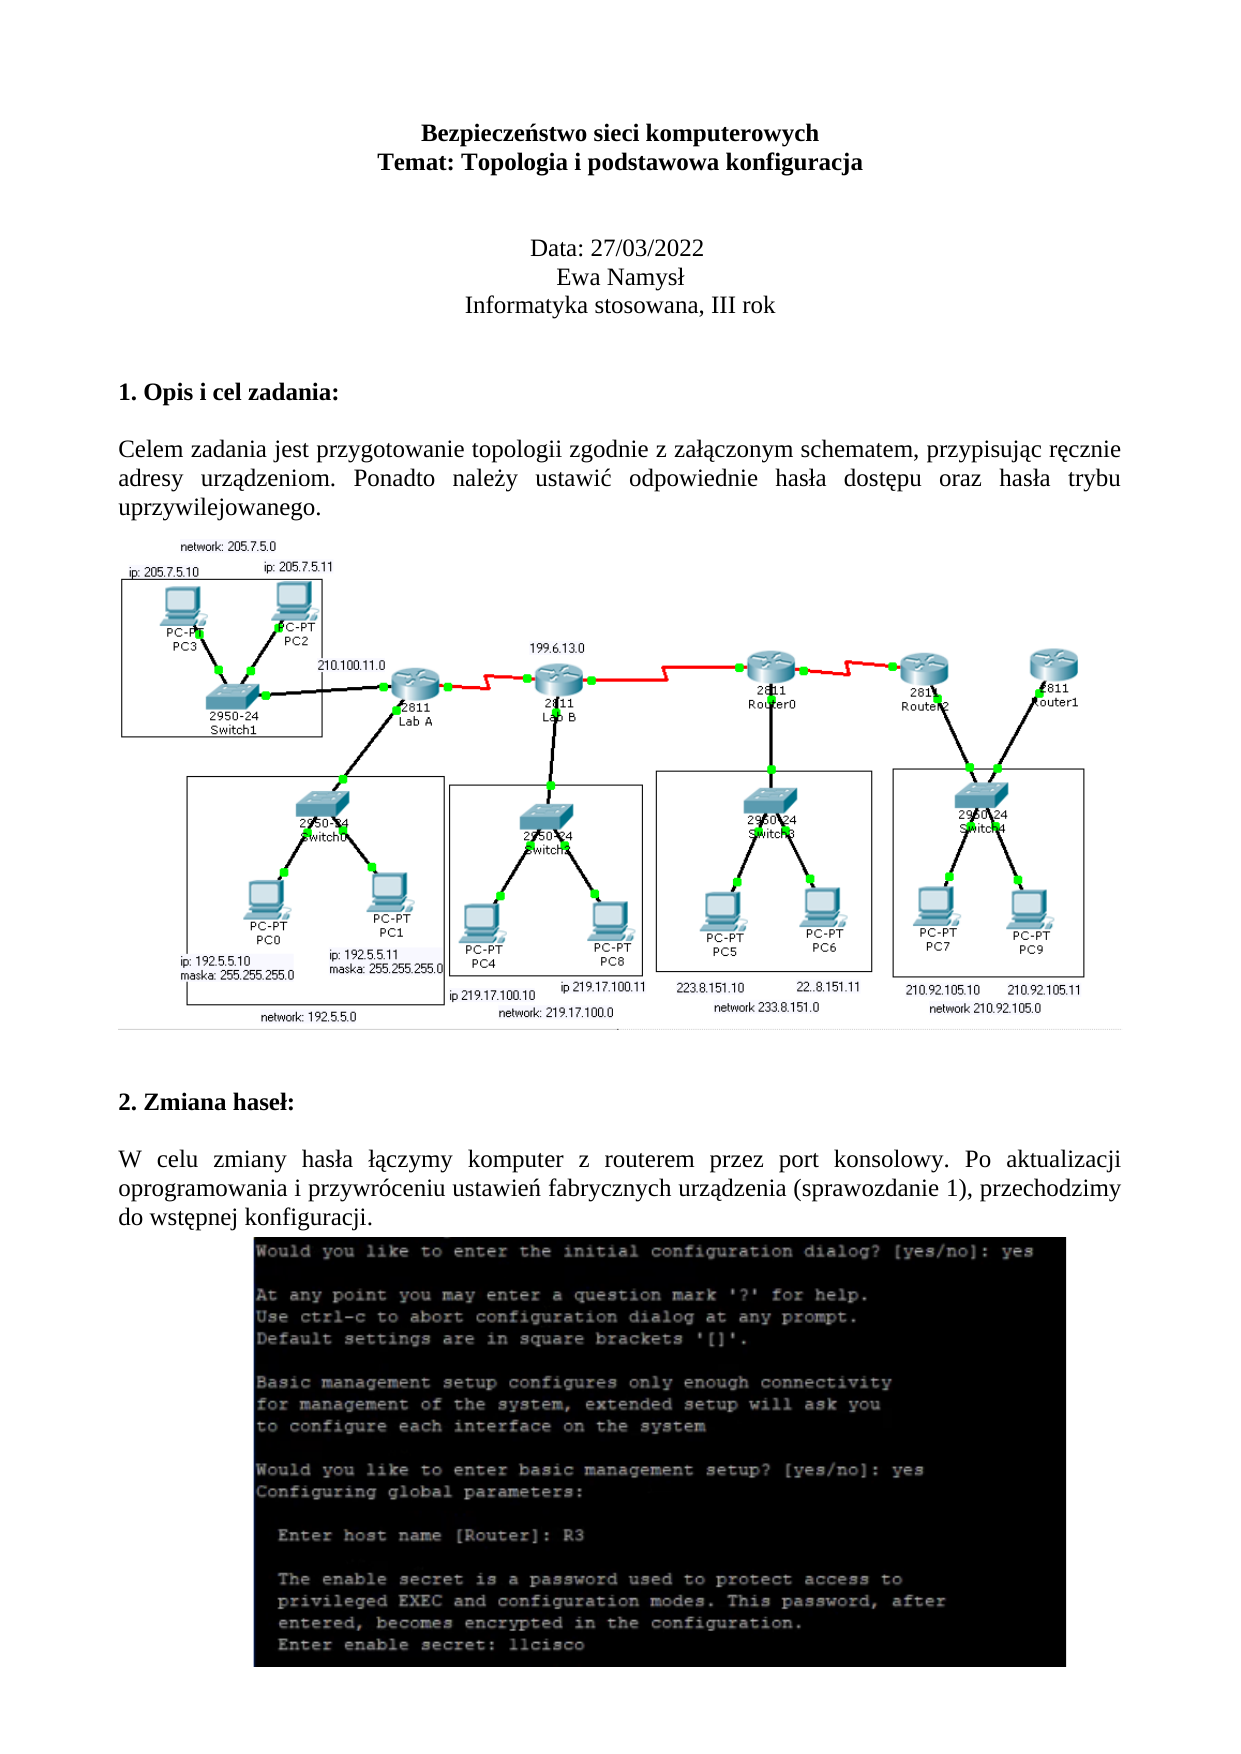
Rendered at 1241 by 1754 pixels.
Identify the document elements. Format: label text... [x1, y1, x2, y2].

text 2. Zmiana haseł: [118, 1087, 1122, 1116]
picture [118, 536, 1123, 1030]
text Celem zadania jest przygotowanie topologii zgodnie z załączonym schematem, przypisując ręcznie adresy urządzeniom. Ponadto należy ustawić odpowiednie hasła dostępu oraz hasła trybu uprzywilejowanego. [118, 434, 1122, 521]
text Ewa Namysł [118, 262, 1122, 291]
picture [253, 1237, 1067, 1667]
text Data: 27/03/2022 [118, 233, 1122, 262]
text 1. Opis i cel zadania: [118, 377, 1122, 406]
text Informatyka stosowana, III rok [118, 291, 1122, 319]
text W celu zmiany hasła łączymy komputer z routerem przez port konsolowy. Po aktualizacji oprogramowania i przywróceniu ustawień fabrycznych urządzenia (sprawozdanie 1), przechodzimy do wstępnej konfiguracji. [118, 1144, 1122, 1231]
text Bezpieczeństwo sieci komputerowych [118, 118, 1122, 147]
text Temat: Topologia i podstawowa konfiguracja [118, 147, 1122, 176]
